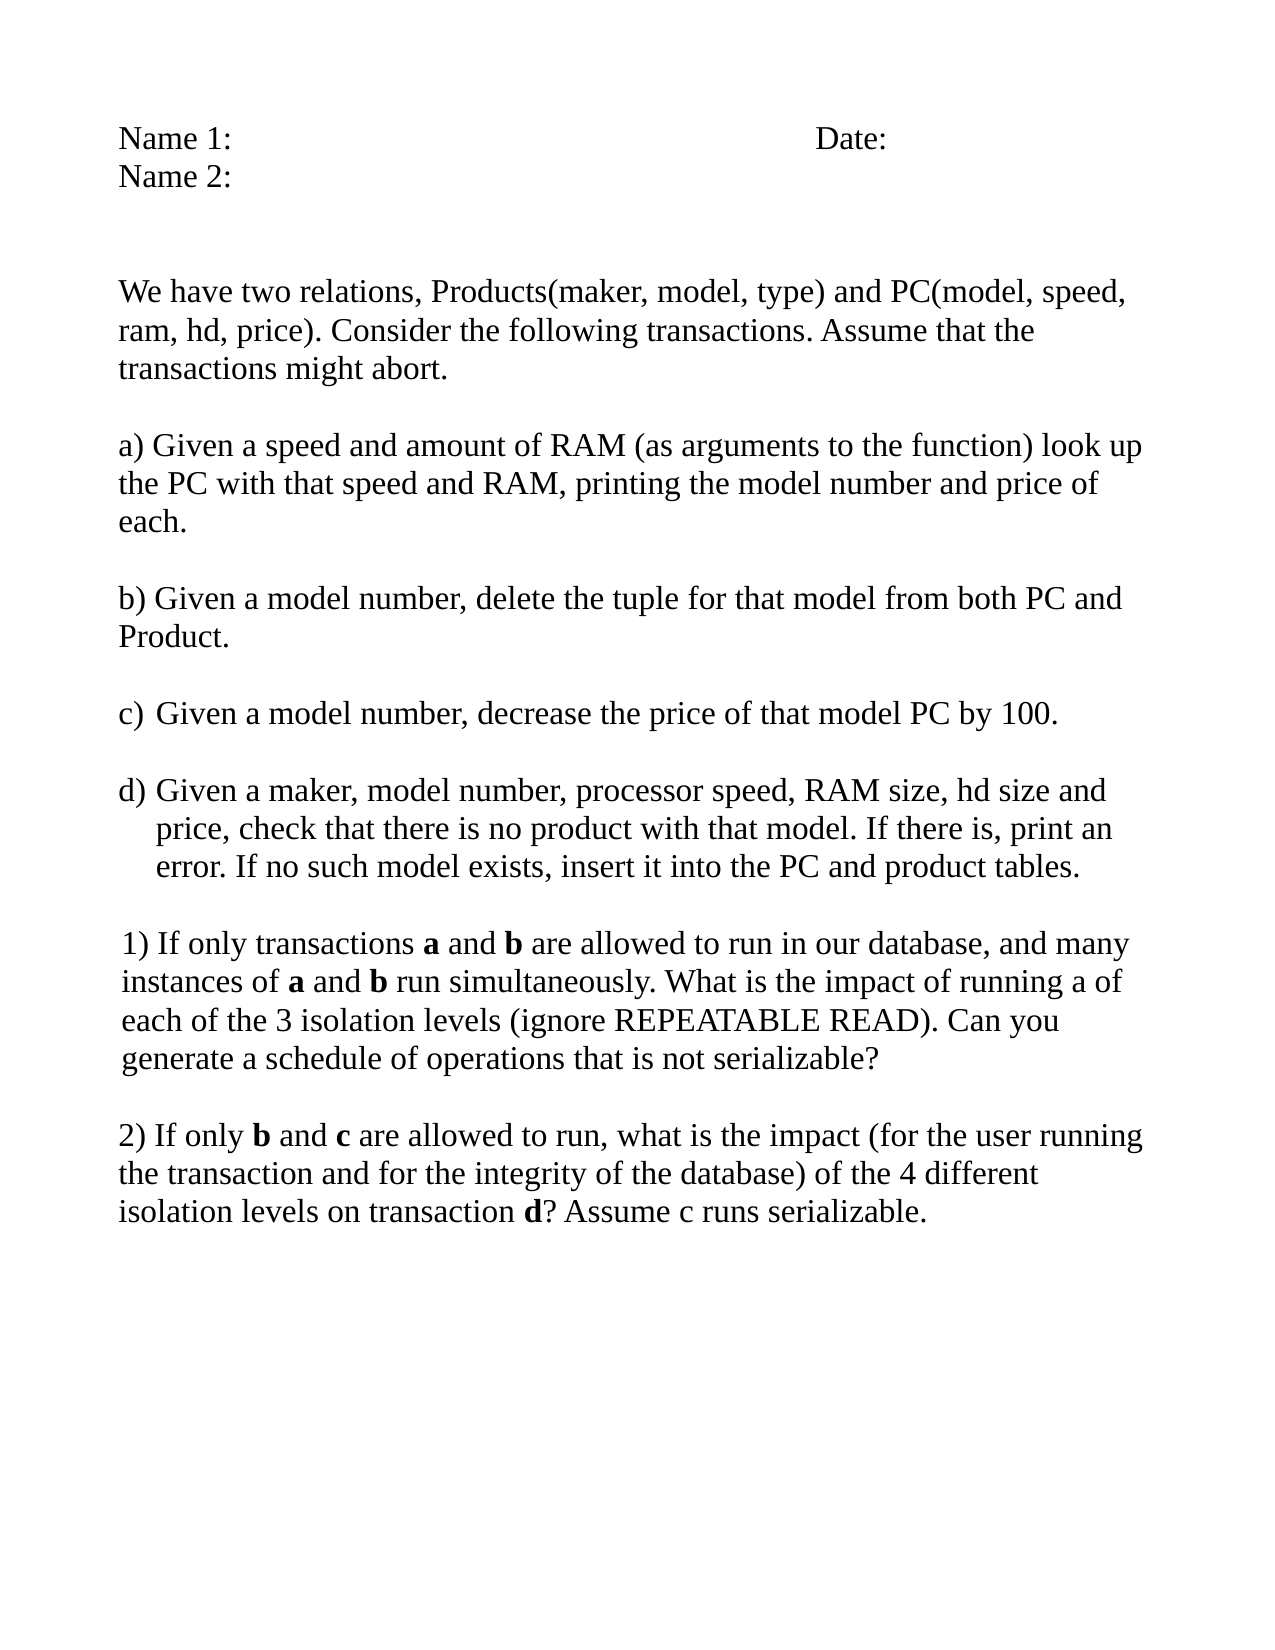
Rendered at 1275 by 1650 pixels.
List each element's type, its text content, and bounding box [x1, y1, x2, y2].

list 1) If only transactions a and b are allowed to run in our database, and many instances of a and b run simultaneously. What is the impact of running a of each of the 3 isolation levels (ignore REPEATABLE READ). Can you generate a schedule of operations that is not serializable? [84, 923, 1157, 1076]
text Name 1: Date: [118, 118, 1157, 156]
text We have two relations, Products(maker, model, type) and PC(model, speed, ram, hd, price). Consider the following transactions. Assume that the transactions might abort. [118, 271, 1157, 386]
list Given a model number, decrease the price of that model PC by 100. [118, 693, 1157, 731]
text a) Given a speed and amount of RAM (as arguments to the function) look up the PC with that speed and RAM, printing the model number and price of each. [118, 425, 1157, 540]
list Given a maker, model number, processor speed, RAM size, hd size and price, check that there is no product with that model. If there is, print an error. If no such model exists, insert it into the PC and product tables. [118, 770, 1157, 885]
text Name 2: [118, 156, 1157, 195]
text 2) If only b and c are allowed to run, what is the impact (for the user running the transaction and for the integrity of the database) of the 4 different isolation levels on transaction d? Assume c runs serializable. [118, 1115, 1157, 1230]
text b) Given a model number, delete the tuple for that model from both PC and Product. [118, 578, 1157, 655]
